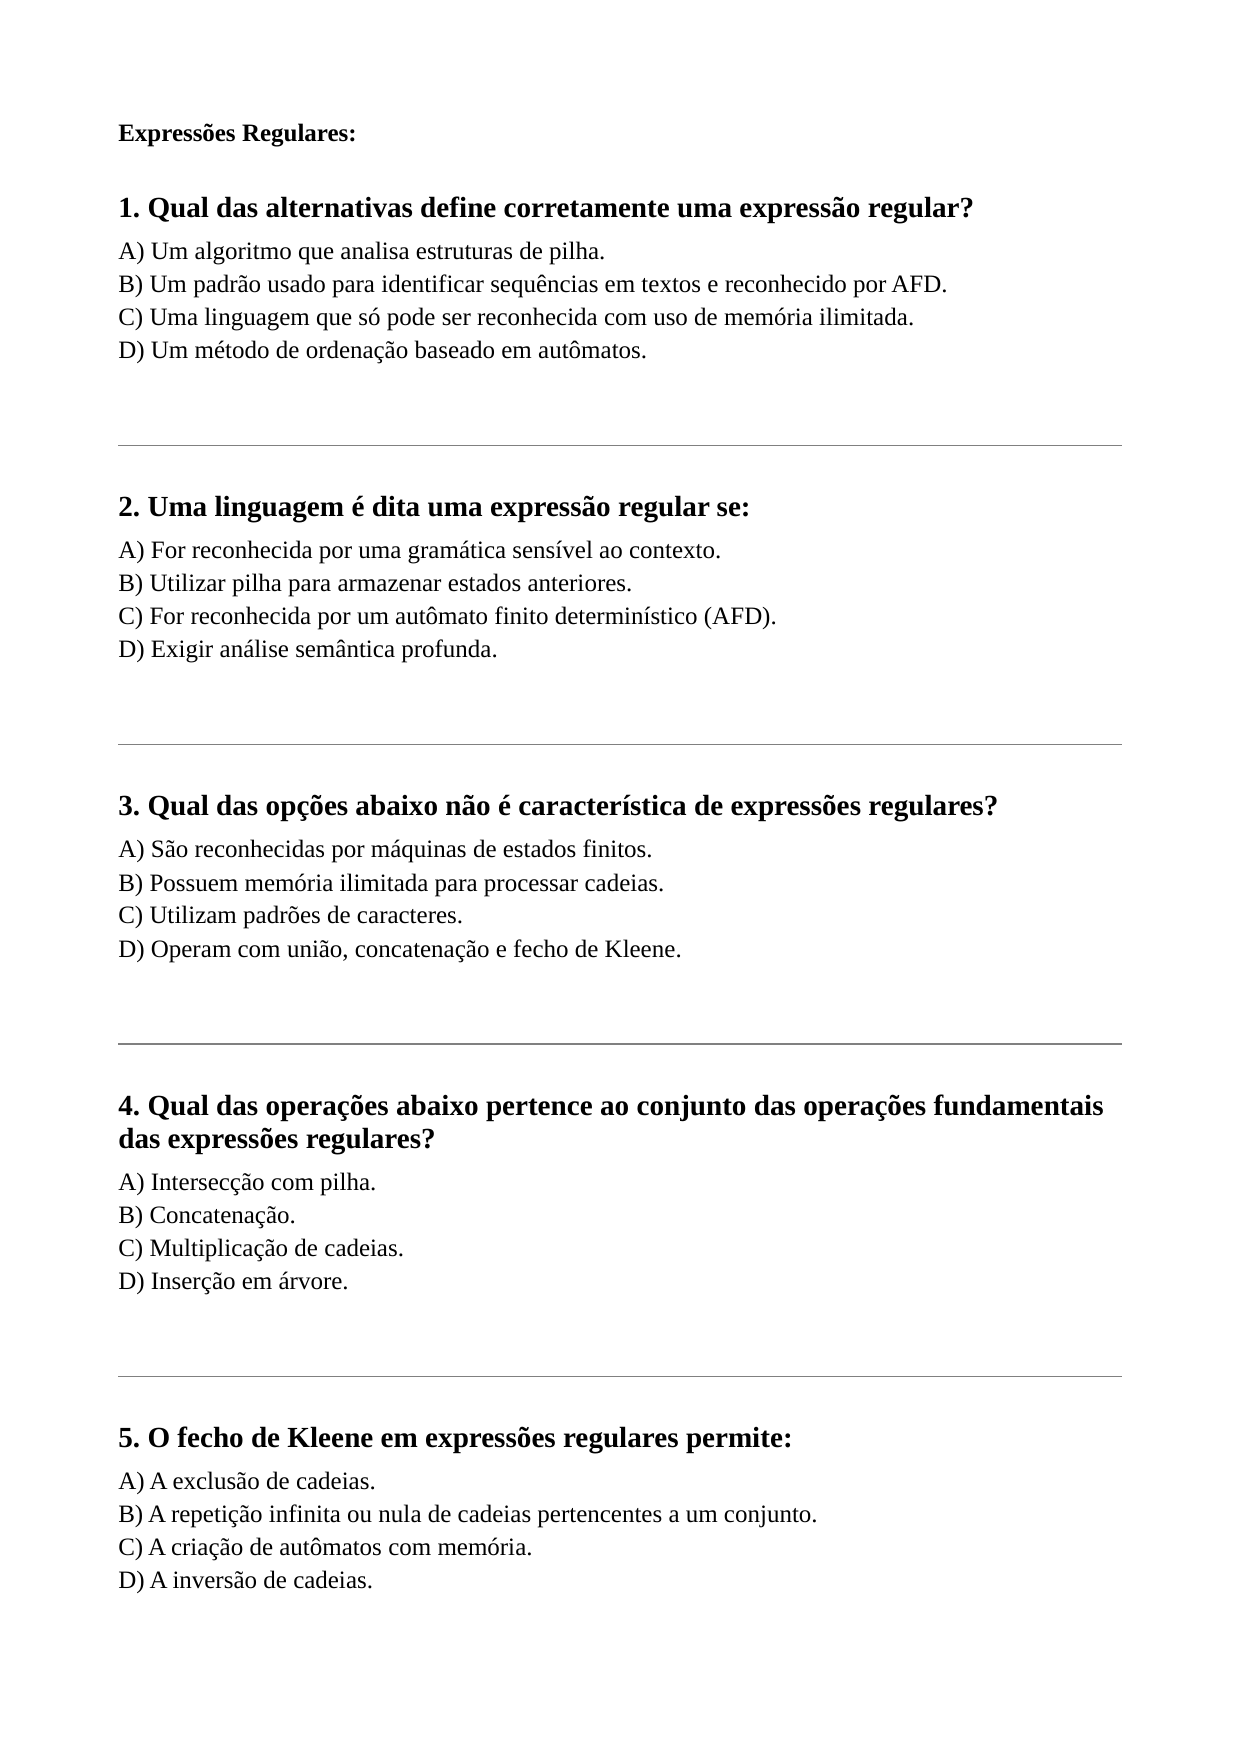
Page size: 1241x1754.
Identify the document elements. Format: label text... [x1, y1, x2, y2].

text A) Intersecção com pilha. B) Concatenação. C) Multiplicação de cadeias. D) Inserção em árvore. [118, 1167, 1122, 1295]
subtitle 1. Qual das alternativas define corretamente uma expressão regular? [118, 190, 1122, 224]
text A) For reconhecida por uma gramática sensível ao contexto. B) Utilizar pilha para armazenar estados anteriores. C) For reconhecida por um autômato finito determinístico (AFD). D) Exigir análise semântica profunda. [118, 535, 1122, 663]
text A) Um algoritmo que analisa estruturas de pilha. B) Um padrão usado para identificar sequências em textos e reconhecido por AFD. C) Uma linguagem que só pode ser reconhecida com uso de memória ilimitada. D) Um método de ordenação baseado em autômatos. [118, 236, 1122, 364]
text A) A exclusão de cadeias. B) A repetição infinita ou nula de cadeias pertencentes a um conjunto. C) A criação de autômatos com memória. D) A inversão de cadeias. [118, 1466, 1122, 1594]
subtitle 4. Qual das operações abaixo pertence ao conjunto das operações fundamentais das expressões regulares? [118, 1088, 1122, 1155]
subtitle 5. O fecho de Kleene em expressões regulares permite: [118, 1420, 1122, 1454]
subtitle 3. Qual das opções abaixo não é característica de expressões regulares? [118, 788, 1122, 822]
subtitle 2. Uma linguagem é dita uma expressão regular se: [118, 489, 1122, 523]
text A) São reconhecidas por máquinas de estados finitos. B) Possuem memória ilimitada para processar cadeias. C) Utilizam padrões de caracteres. D) Operam com união, concatenação e fecho de Kleene. [118, 834, 1122, 962]
text Expressões Regulares: [118, 118, 1122, 147]
